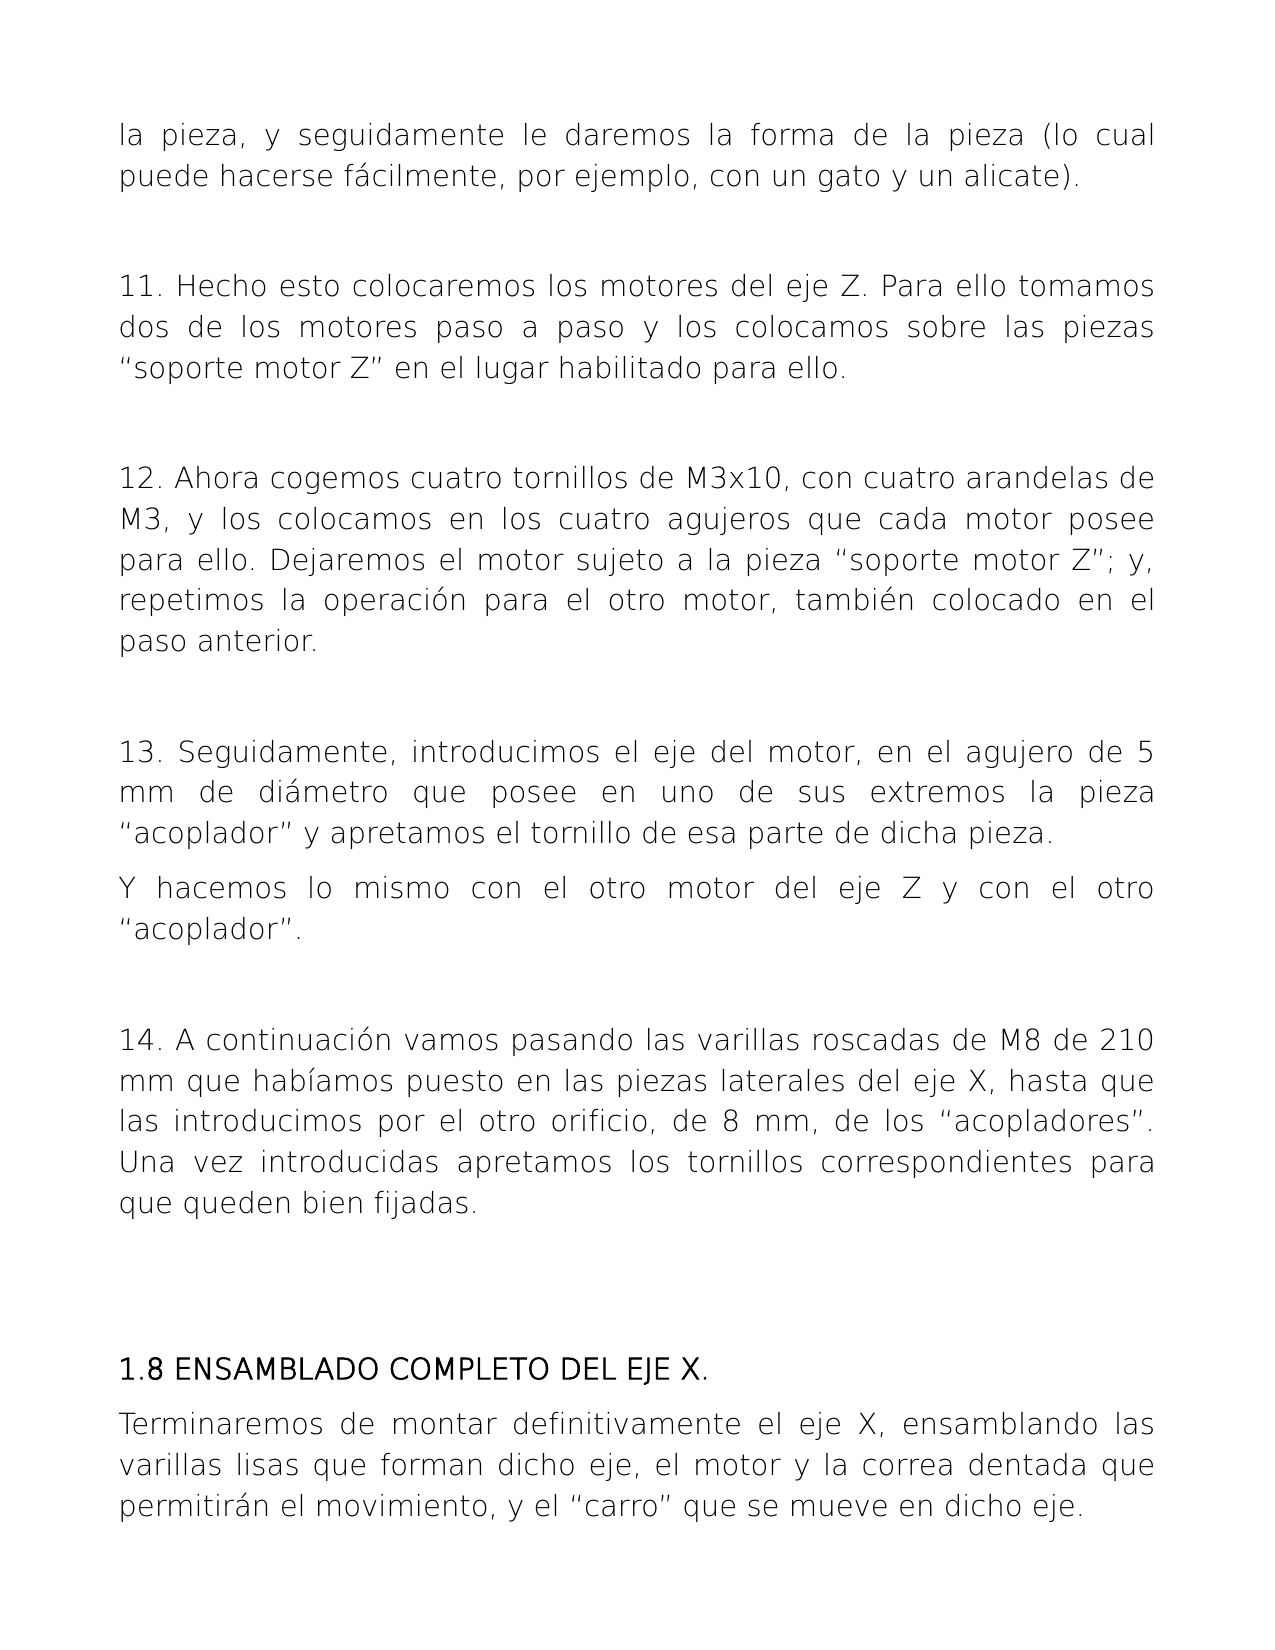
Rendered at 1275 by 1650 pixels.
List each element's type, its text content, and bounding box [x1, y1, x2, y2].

text 14. A continuación vamos pasando las varillas roscadas de M8 de 210 mm que habíamos puesto en las piezas laterales del eje X, hasta que las introducimos por el otro orificio, de 8 mm, de los “acopladores”. Una vez introducidas apretamos los tornillos correspondientes para que queden bien fijadas. [118, 1023, 1157, 1220]
text 13. Seguidamente, introducimos el eje del motor, en el agujero de 5 mm de diámetro que posee en uno de sus extremos la pieza “acoplador” y apretamos el tornillo de esa parte de dicha pieza. [118, 735, 1157, 851]
text Terminaremos de montar definitivamente el eje X, ensamblando las varillas lisas que forman dicho eje, el motor y la correa dentada que permitirán el movimiento, y el “carro” que se mueve en dicho eje. [118, 1407, 1157, 1523]
text la pieza, y seguidamente le daremos la forma de la pieza (lo cual puede hacerse fácilmente, por ejemplo, con un gato y un alicate). [118, 118, 1157, 193]
text 1.8 ENSAMBLADO COMPLETO DEL EJE X. [118, 1352, 1157, 1386]
text Y hacemos lo mismo con el otro motor del eje Z y con el otro “acoplador”. [118, 872, 1157, 947]
text 12. Ahora cogemos cuatro tornillos de M3x10, con cuatro arandelas de M3, y los colocamos en los cuatro agujeros que cada motor posee para ello. Dejaremos el motor sujeto a la pieza “soporte motor Z”; y, repetimos la operación para el otro motor, también colocado en el paso anterior. [118, 462, 1157, 658]
text 11. Hecho esto colocaremos los motores del eje Z. Para ello tomamos dos de los motores paso a paso y los colocamos sobre las piezas “soporte motor Z” en el lugar habilitado para ello. [118, 269, 1157, 385]
